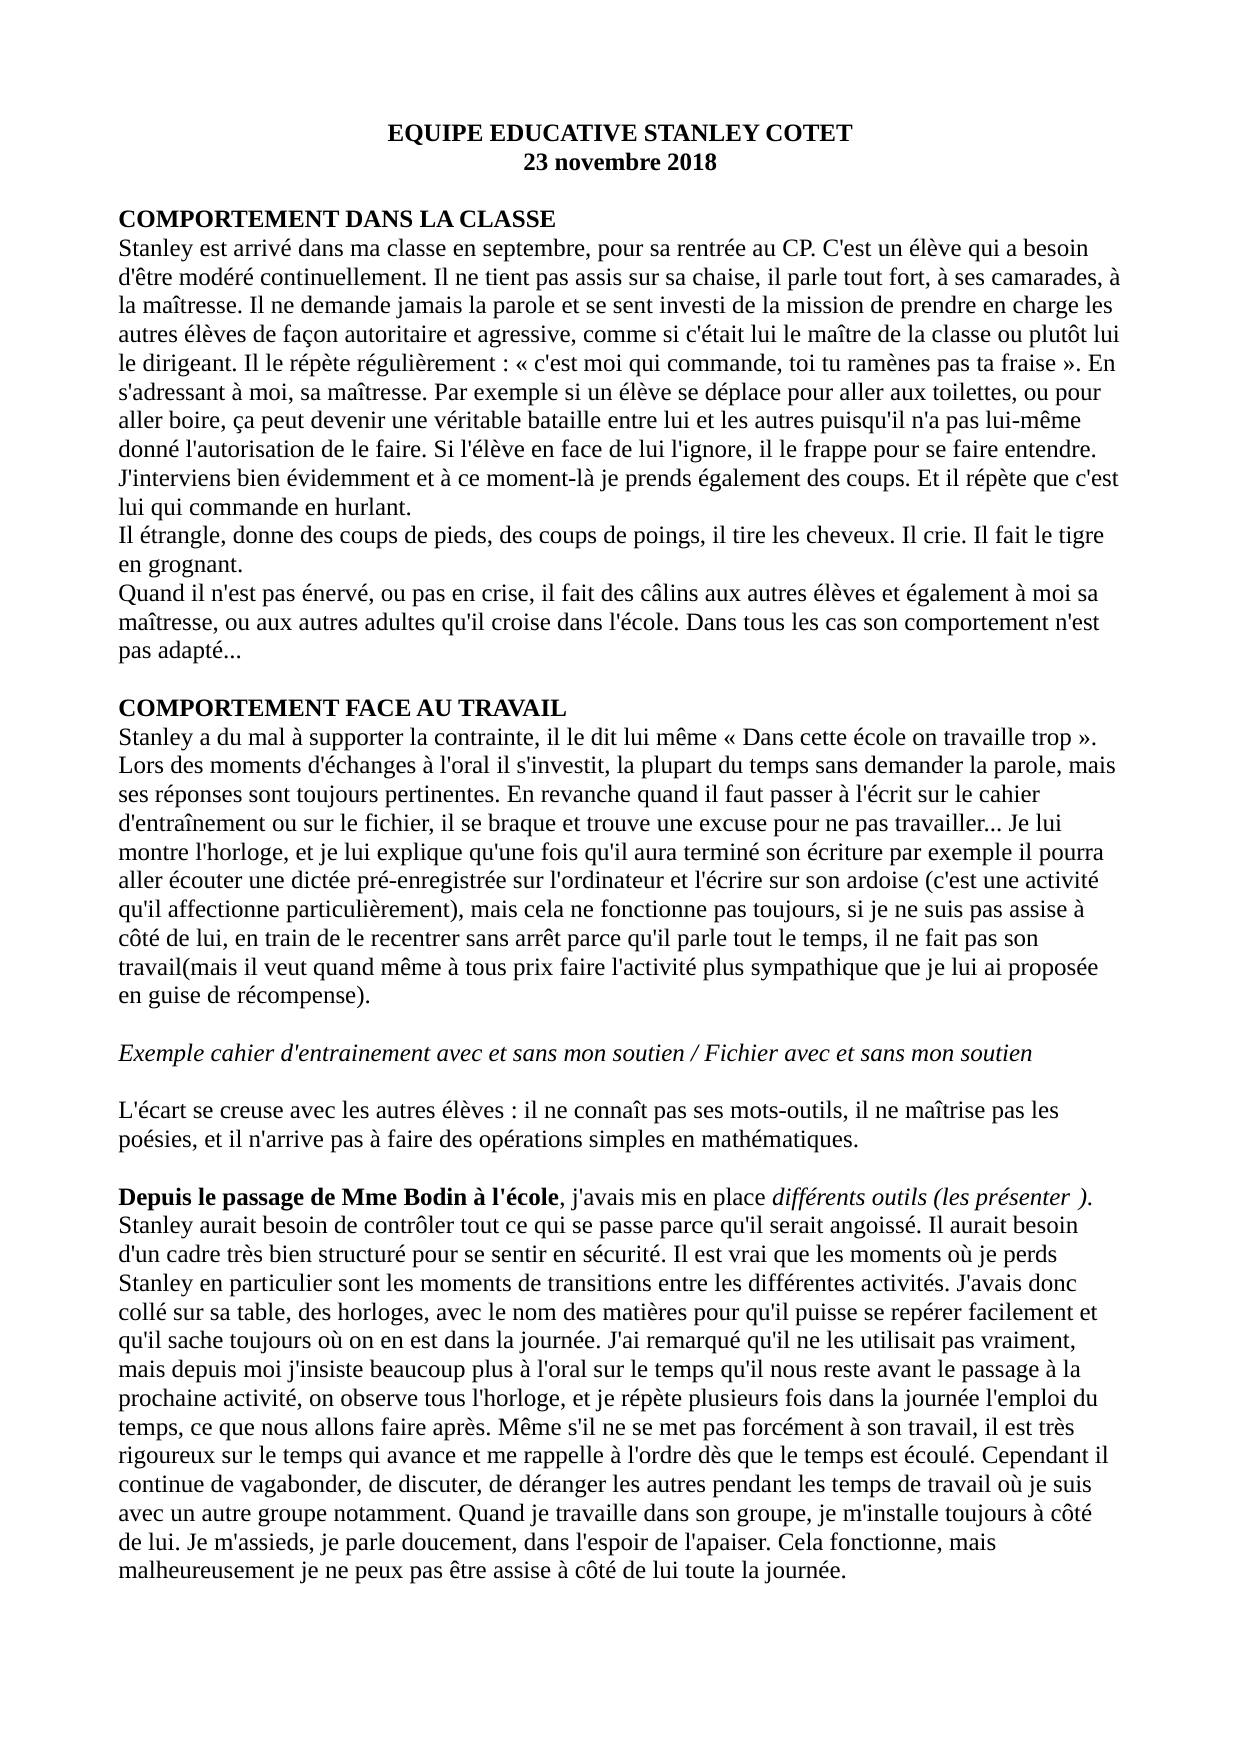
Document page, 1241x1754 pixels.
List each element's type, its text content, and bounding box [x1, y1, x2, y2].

text EQUIPE EDUCATIVE STANLEY COTET [118, 118, 1122, 147]
text 23 novembre 2018 [118, 147, 1122, 176]
text L'écart se creuse avec les autres élèves : il ne connaît pas ses mots-outils, il ne maîtrise pas les poésies, et il n'arrive pas à faire des opérations simples en mathématiques. [118, 1096, 1122, 1153]
text Il étrangle, donne des coups de pieds, des coups de poings, il tire les cheveux. Il crie. Il fait le tigre en grognant. [118, 521, 1122, 578]
text COMPORTEMENT FACE AU TRAVAIL [118, 693, 1122, 722]
text Stanley est arrivé dans ma classe en septembre, pour sa rentrée au CP. C'est un élève qui a besoin d'être modéré continuellement. Il ne tient pas assis sur sa chaise, il parle tout fort, à ses camarades, à la maîtresse. Il ne demande jamais la parole et se sent investi de la mission de prendre en charge les autres élèves de façon autoritaire et agressive, comme si c'était lui le maître de la classe ou plutôt lui le dirigeant. Il le répète régulièrement : « c'est moi qui commande, toi tu ramènes pas ta fraise ». En s'adressant à moi, sa maîtresse. Par exemple si un élève se déplace pour aller aux toilettes, ou pour aller boire, ça peut devenir une véritable bataille entre lui et les autres puisqu'il n'a pas lui-même donné l'autorisation de le faire. Si l'élève en face de lui l'ignore, il le frappe pour se faire entendre. J'interviens bien évidemment et à ce moment-là je prends également des coups. Et il répète que c'est lui qui commande en hurlant. [118, 233, 1122, 521]
text COMPORTEMENT DANS LA CLASSE [118, 204, 1122, 233]
text Exemple cahier d'entrainement avec et sans mon soutien / Fichier avec et sans mon soutien [118, 1038, 1122, 1067]
text Depuis le passage de Mme Bodin à l'école, j'avais mis en place différents outils (les présenter ). Stanley aurait besoin de contrôler tout ce qui se passe parce qu'il serait angoissé. Il aurait besoin d'un cadre très bien structuré pour se sentir en sécurité. Il est vrai que les moments où je perds Stanley en particulier sont les moments de transitions entre les différentes activités. J'avais donc collé sur sa table, des horloges, avec le nom des matières pour qu'il puisse se repérer facilement et qu'il sache toujours où on en est dans la journée. J'ai remarqué qu'il ne les utilisait pas vraiment, mais depuis moi j'insiste beaucoup plus à l'oral sur le temps qu'il nous reste avant le passage à la prochaine activité, on observe tous l'horloge, et je répète plusieurs fois dans la journée l'emploi du temps, ce que nous allons faire après. Même s'il ne se met pas forcément à son travail, il est très rigoureux sur le temps qui avance et me rappelle à l'ordre dès que le temps est écoulé. Cependant il continue de vagabonder, de discuter, de déranger les autres pendant les temps de travail où je suis avec un autre groupe notamment. Quand je travaille dans son groupe, je m'installe toujours à côté de lui. Je m'assieds, je parle doucement, dans l'espoir de l'apaiser. Cela fonctionne, mais malheureusement je ne peux pas être assise à côté de lui toute la journée. [118, 1182, 1122, 1584]
text Quand il n'est pas énervé, ou pas en crise, il fait des câlins aux autres élèves et également à moi sa maîtresse, ou aux autres adultes qu'il croise dans l'école. Dans tous les cas son comportement n'est pas adapté... [118, 578, 1122, 664]
text Stanley a du mal à supporter la contrainte, il le dit lui même « Dans cette école on travaille trop ». Lors des moments d'échanges à l'oral il s'investit, la plupart du temps sans demander la parole, mais ses réponses sont toujours pertinentes. En revanche quand il faut passer à l'écrit sur le cahier d'entraînement ou sur le fichier, il se braque et trouve une excuse pour ne pas travailler... Je lui montre l'horloge, et je lui explique qu'une fois qu'il aura terminé son écriture par exemple il pourra aller écouter une dictée pré-enregistrée sur l'ordinateur et l'écrire sur son ardoise (c'est une activité qu'il affectionne particulièrement), mais cela ne fonctionne pas toujours, si je ne suis pas assise à côté de lui, en train de le recentrer sans arrêt parce qu'il parle tout le temps, il ne fait pas son travail(mais il veut quand même à tous prix faire l'activité plus sympathique que je lui ai proposée en guise de récompense). [118, 722, 1122, 1009]
